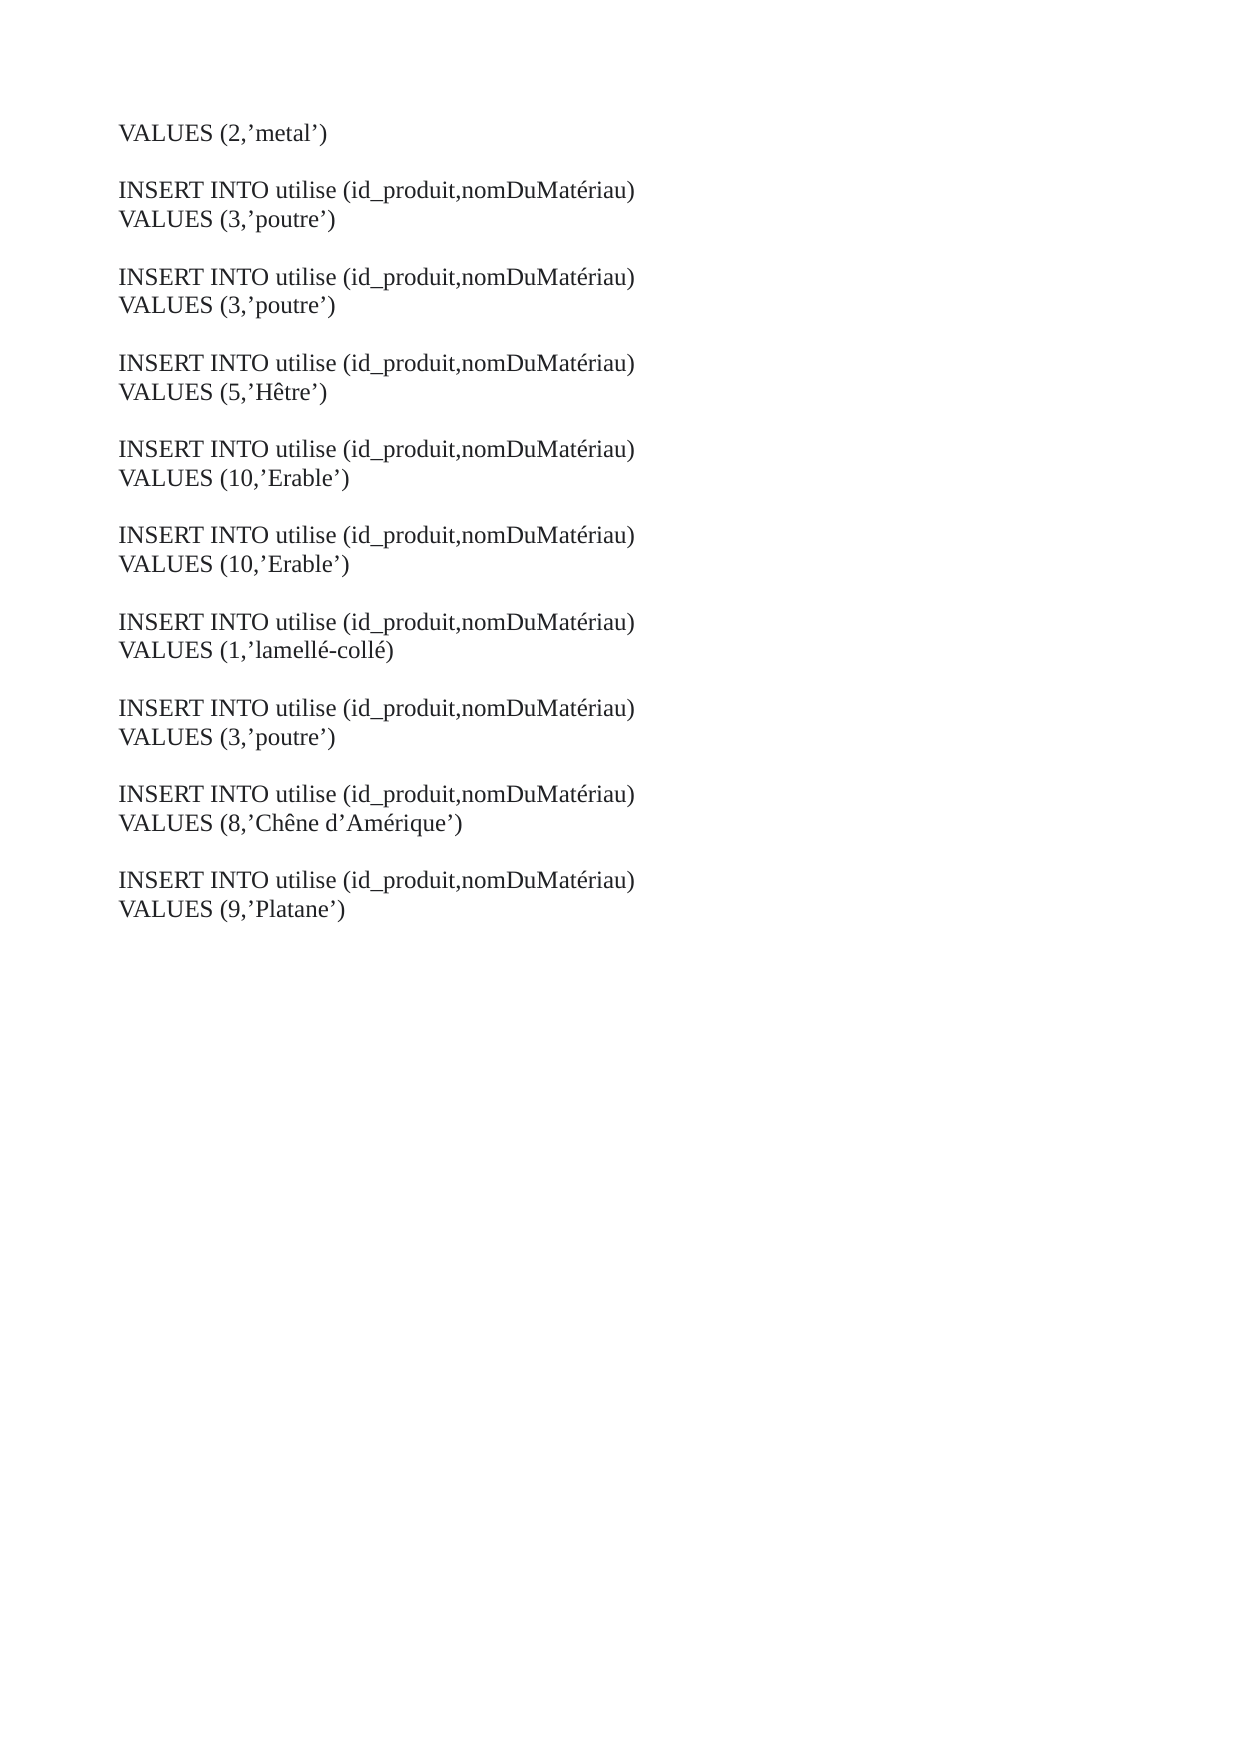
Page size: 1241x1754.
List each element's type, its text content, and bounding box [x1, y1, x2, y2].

text INSERT INTO utilise (id_produit,nomDuMatériau) [118, 607, 1122, 636]
text INSERT INTO utilise (id_produit,nomDuMatériau) [118, 262, 1122, 291]
text VALUES (10,’Erable’) [118, 549, 1122, 578]
text INSERT INTO utilise (id_produit,nomDuMatériau) [118, 176, 1122, 204]
text INSERT INTO utilise (id_produit,nomDuMatériau) [118, 348, 1122, 377]
text INSERT INTO utilise (id_produit,nomDuMatériau) [118, 434, 1122, 463]
text VALUES (3,’poutre’) [118, 722, 1122, 751]
text VALUES (1,’lamellé-collé) [118, 636, 1122, 664]
text VALUES (3,’poutre’) [118, 204, 1122, 233]
text INSERT INTO utilise (id_produit,nomDuMatériau) [118, 693, 1122, 722]
text VALUES (5,’Hêtre’) [118, 377, 1122, 406]
text VALUES (10,’Erable’) [118, 463, 1122, 492]
text INSERT INTO utilise (id_produit,nomDuMatériau) [118, 779, 1122, 808]
text INSERT INTO utilise (id_produit,nomDuMatériau) [118, 521, 1122, 549]
text VALUES (8,’Chêne d’Amérique’) [118, 808, 1122, 837]
text VALUES (9,’Platane’) [118, 894, 1122, 923]
text VALUES (3,’poutre’) [118, 291, 1122, 319]
text VALUES (2,’metal’) [118, 118, 1122, 147]
text INSERT INTO utilise (id_produit,nomDuMatériau) [118, 866, 1122, 894]
